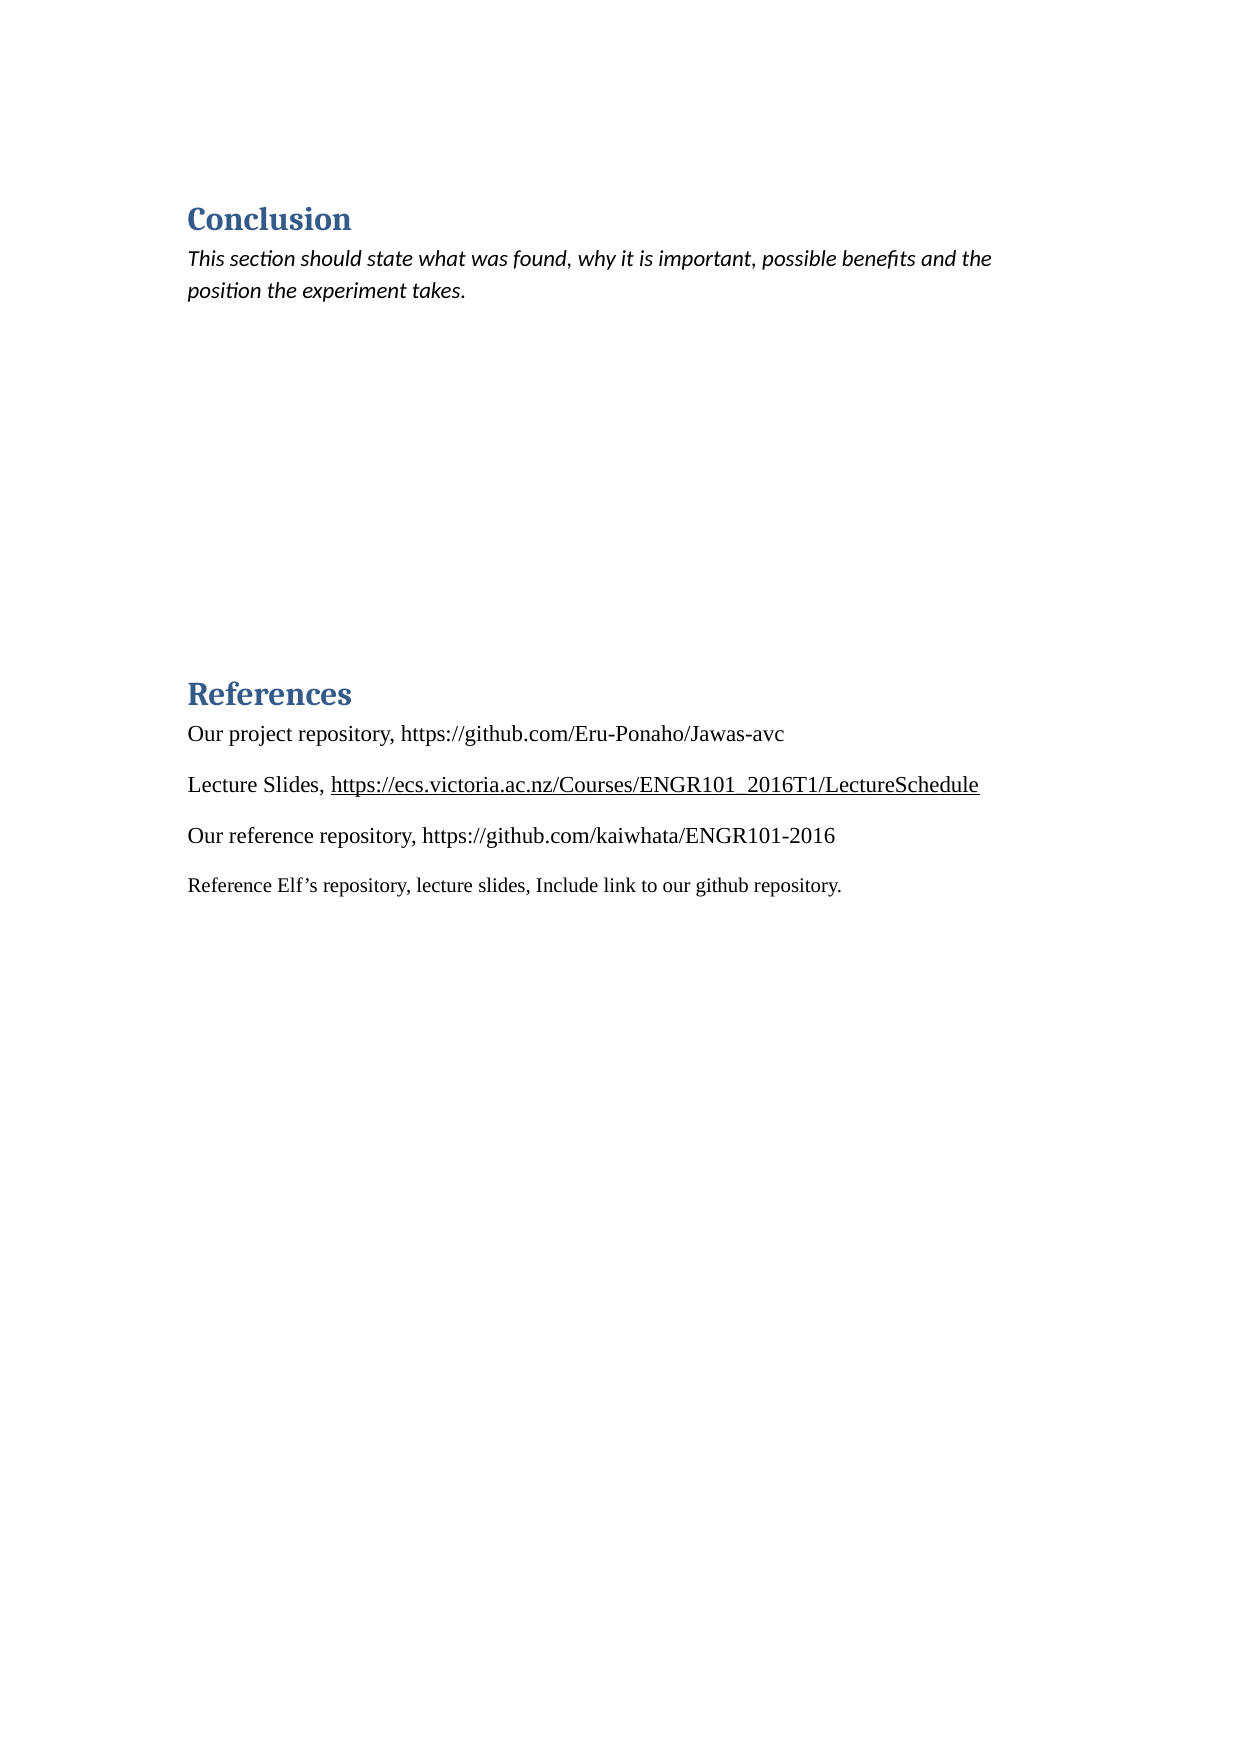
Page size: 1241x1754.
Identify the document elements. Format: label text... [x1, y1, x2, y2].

text Our reference repository, https://github.com/kaiwhata/ENGR101-2016 [187, 822, 1053, 848]
text References [187, 676, 1053, 714]
text Conclusion [187, 200, 1053, 238]
text Reference Elf’s repository, lecture slides, Include link to our github repository. [187, 873, 1053, 897]
text This section should state what was found, why it is important, possible benefits and the position the experiment takes. [187, 244, 1053, 304]
text Lecture Slides, https://ecs.victoria.ac.nz/Courses/ENGR101_2016T1/LectureSchedule [187, 771, 1053, 797]
text Our project repository, https://github.com/Eru-Ponaho/Jawas-avc [187, 720, 1053, 746]
